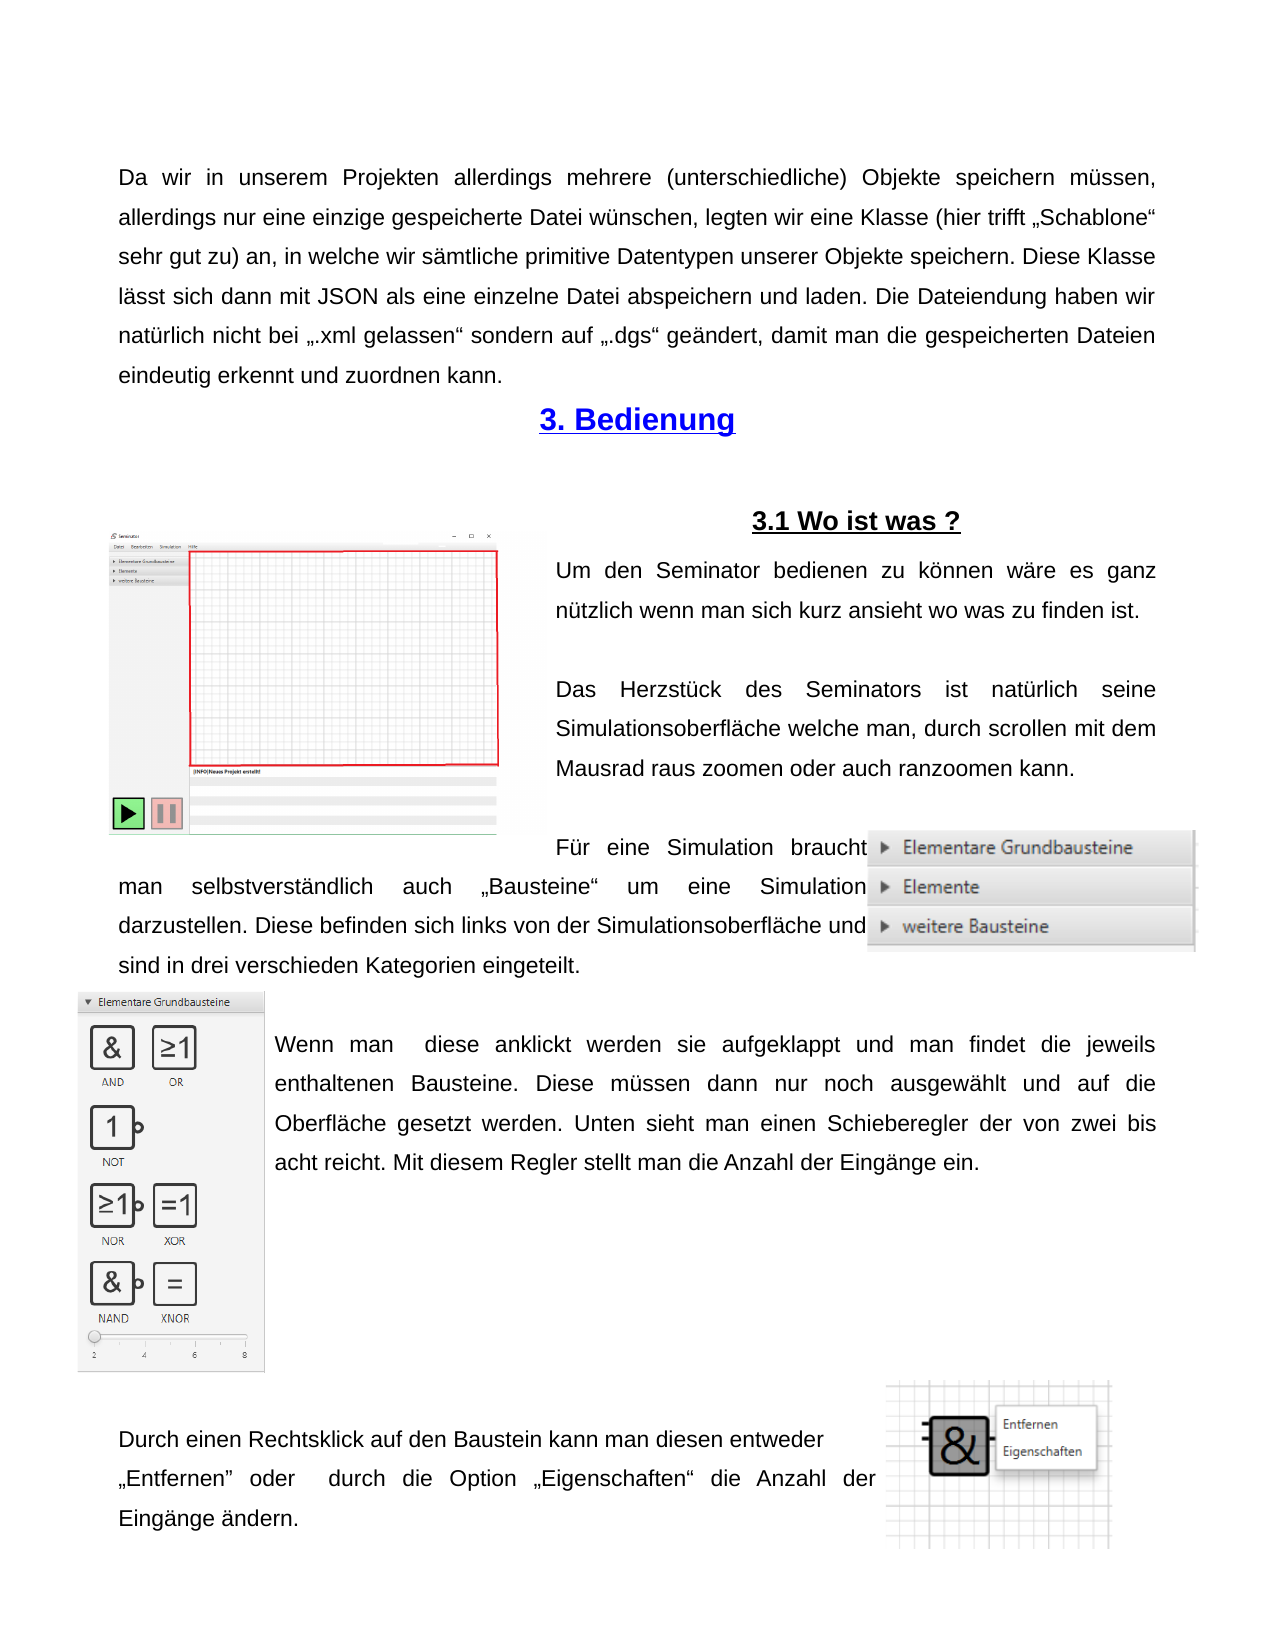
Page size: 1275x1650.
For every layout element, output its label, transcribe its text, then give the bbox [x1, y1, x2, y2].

text Um den Seminator bedienen zu können wäre es ganz nützlich wenn man sich kurz ansieht wo was zu finden ist. [547, 557, 1157, 623]
subtitle 3. Bedienung [118, 401, 1157, 437]
text Da wir in unserem Projekten allerdings mehrere (unterschiedliche) Objekte speichern müssen, allerdings nur eine einzige gespeicherte Datei wünschen, legten wir eine Klasse (hier trifft „Schablone“ sehr gut zu) an, in welche wir sämtliche primitive Datentypen unserer Objekte speichern. Diese Klasse lässt sich dann mit JSON als eine einzelne Datei abspeichern und laden. Die Dateiendung haben wir natürlich nicht bei „.xml gelassen“ sondern auf „.dgs“ geändert, damit man die gespeicherten Dateien eindeutig erkennt und zuordnen kann. [118, 164, 1157, 388]
text Durch einen Rechtsklick auf den Baustein kann man diesen entweder [118, 1426, 885, 1452]
subtitle 3.1 Wo ist was ? [118, 505, 1157, 536]
text [1113, 1465, 1157, 1531]
picture [108, 531, 547, 835]
picture [885, 1380, 1113, 1549]
picture [867, 830, 1199, 952]
text Wenn man diese anklickt werden sie aufgeklappt und man findet die jeweils enthaltenen Bausteine. Diese müssen dann nur noch ausgewählt und auf die Oberfläche gesetzt werden. Unten sieht man einen Schieberegler der von zwei bis acht reicht. Mit diesem Regler stellt man die Anzahl der Eingänge ein. [265, 1031, 1157, 1176]
text „Entfernen” oder durch die Option „Eigenschaften“ die Anzahl der Eingänge ändern. [118, 1465, 885, 1531]
picture [77, 991, 265, 1373]
text Das Herzstück des Seminators ist natürlich seine Simulationsoberfläche welche man, durch scrollen mit dem Mausrad raus zoomen oder auch ranzoomen kann. [547, 676, 1157, 781]
text Für eine Simulation braucht man selbstverständlich auch „Bausteine“ um eine Simulation darzustellen. Diese befinden sich links von der Simulationsoberfläche und sind in drei verschieden Kategorien eingeteilt. [118, 833, 1157, 978]
